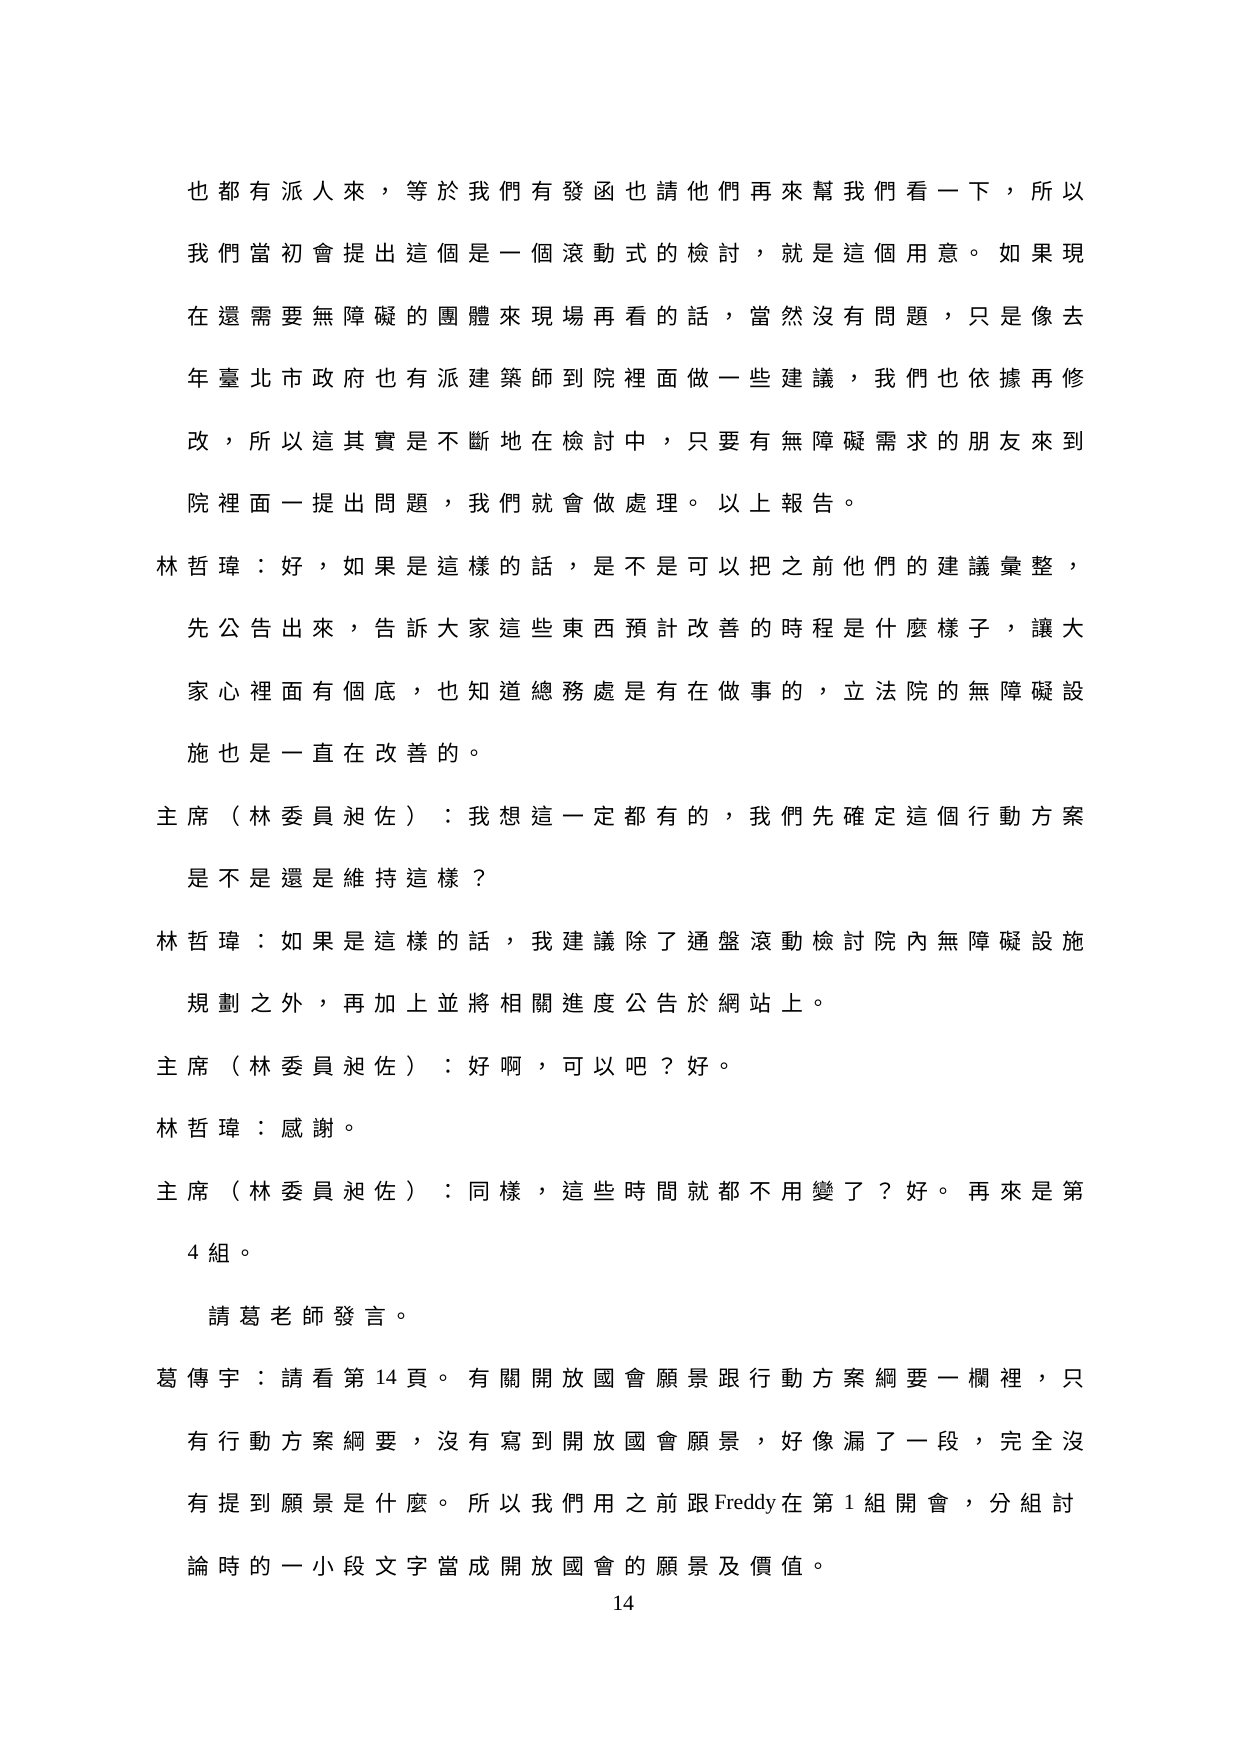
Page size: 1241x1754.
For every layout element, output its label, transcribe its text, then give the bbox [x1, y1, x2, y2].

text 葛傳宇：請看第14頁。有關開放國會願景跟行動方案綱要一欄裡，只有行動方案綱要，沒有寫到開放國會願景，好像漏了一段，完全沒有提到願景是什麼。所以我們用之前跟Freddy在第1組開會，分組討論時的一小段文字當成開放國會的願景及價值。 [151, 1346, 1089, 1584]
text 也都有派人來，等於我們有發函也請他們再來幫我們看一下，所以我們當初會提出這個是一個滾動式的檢討，就是這個用意。如果現在還需要無障礙的團體來現場再看的話，當然沒有問題，只是像去年臺北市政府也有派建築師到院裡面做一些建議，我們也依據再修改，所以這其實是不斷地在檢討中，只要有無障礙需求的朋友來到院裡面一提出問題，我們就會做處理。以上報告。 [151, 158, 1089, 533]
text 主席（林委員昶佐）：好啊，可以吧？好。 [151, 1033, 1089, 1096]
text 林哲瑋：好，如果是這樣的話，是不是可以把之前他們的建議彙整，先公告出來，告訴大家這些東西預計改善的時程是什麼樣子，讓大家心裡面有個底，也知道總務處是有在做事的，立法院的無障礙設施也是一直在改善的。 [151, 533, 1089, 783]
text 林哲瑋：感謝。 [151, 1096, 1089, 1158]
text 主席（林委員昶佐）：我想這一定都有的，我們先確定這個行動方案是不是還是維持這樣？ [151, 783, 1089, 908]
text 主席（林委員昶佐）：同樣，這些時間就都不用變了？好。再來是第4組。 [151, 1158, 1089, 1283]
text 請葛老師發言。 [173, 1283, 1089, 1346]
text 林哲瑋：如果是這樣的話，我建議除了通盤滾動檢討院內無障礙設施規劃之外，再加上並將相關進度公告於網站上。 [151, 908, 1089, 1033]
